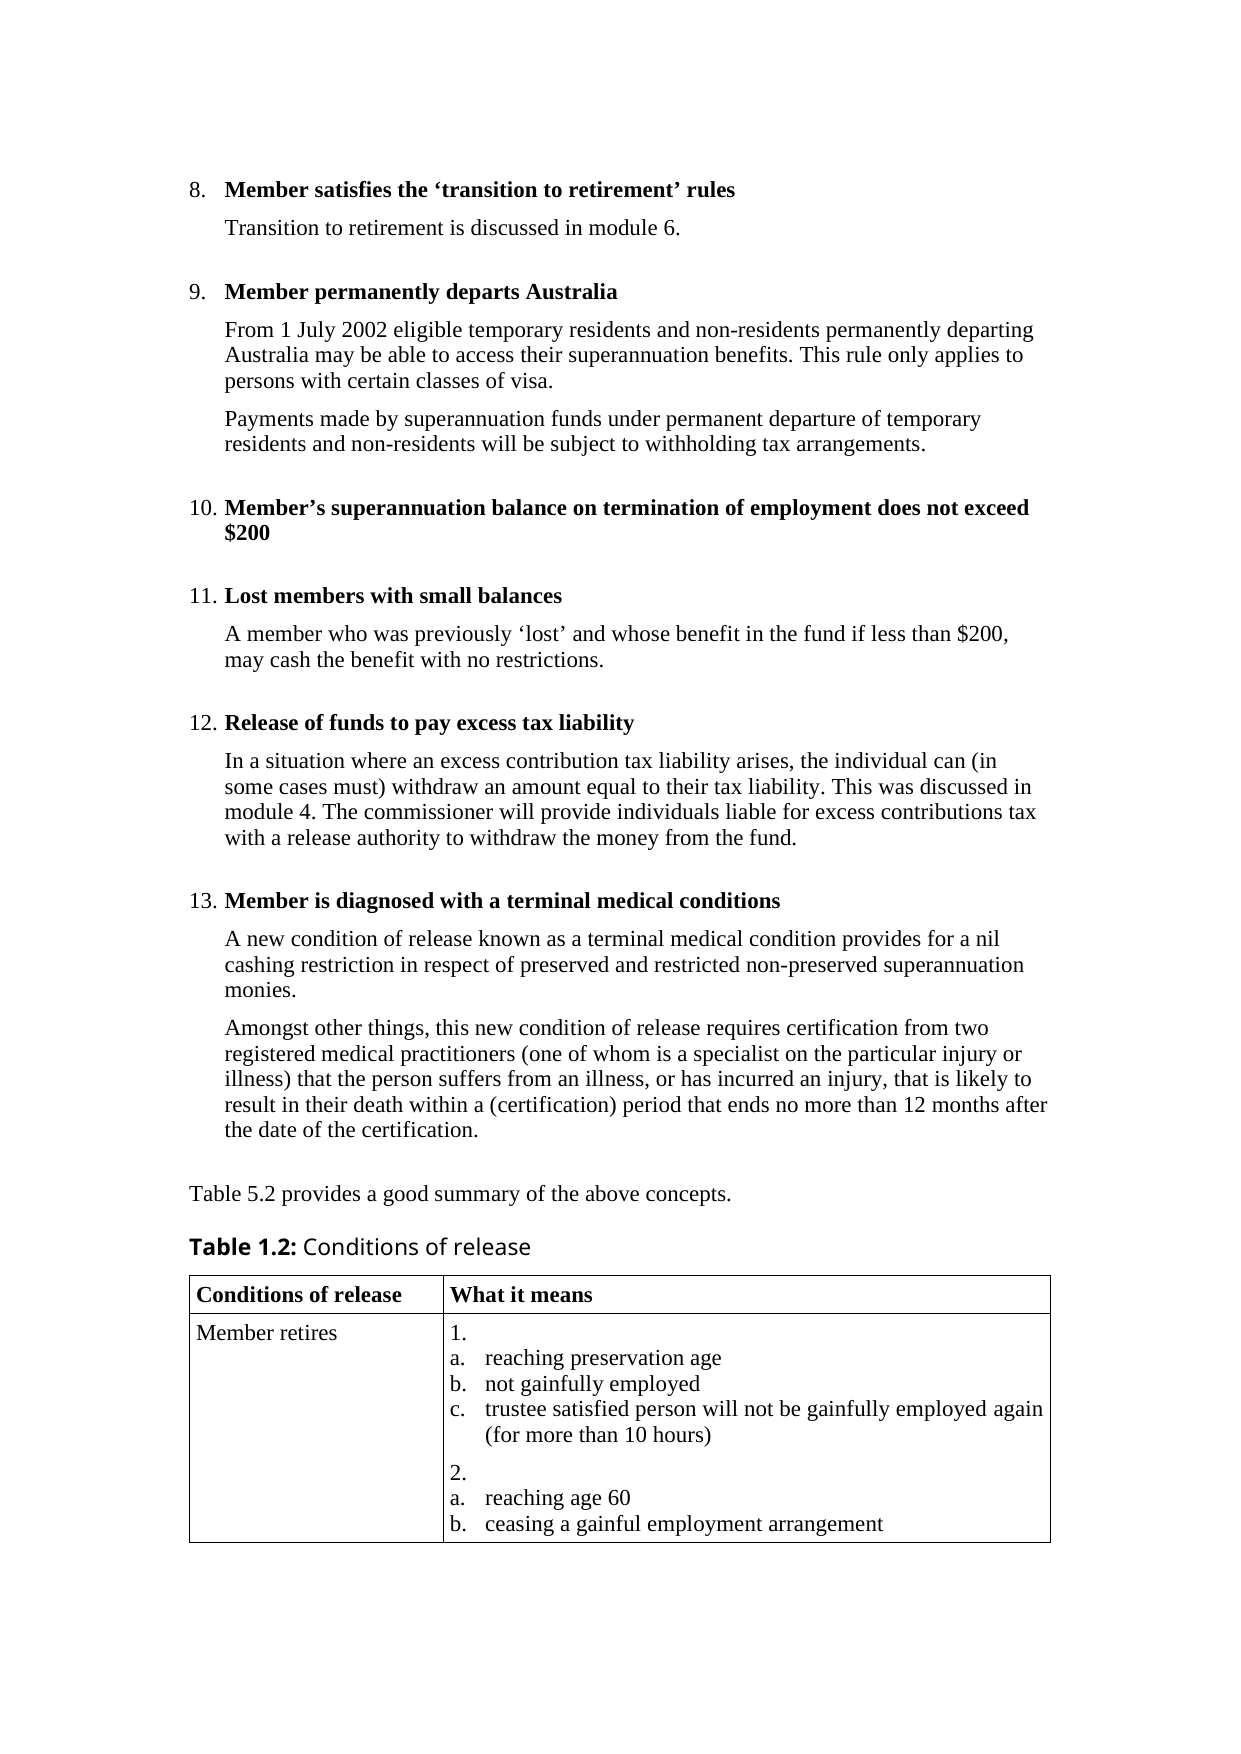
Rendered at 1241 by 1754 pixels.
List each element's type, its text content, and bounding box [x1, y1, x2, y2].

text Transition to retirement is discussed in module 6. [224, 215, 1051, 266]
text Payments made by superannuation funds under permanent departure of temporary residents and non-residents will be subject to withholding tax arrangements. [224, 405, 1051, 482]
table_cell Member retires [190, 1314, 443, 1542]
text Amongst other things, this new condition of release requires certification from two registered medical practitioners (one of whom is a specialist on the particular injury or illness) that the person suffers from an illness, or has incurred an injury, that is likely to result in their death within a (certification) period that ends no more than 12 months after the date of the certification. [224, 1015, 1051, 1168]
list Member satisfies the ‘transition to retirement’ rules [189, 177, 1051, 203]
text In a situation where an excess contribution tax liability arises, the individual can (in some cases must) withdraw an amount equal to their tax liability. This was discussed in module 4. The commissioner will provide individuals liable for excess contributions tax with a release authority to withdraw the money from the fund. [224, 748, 1051, 876]
text A new condition of release known as a terminal medical condition provides for a nil cashing restriction in respect of preserved and restricted non-preserved superannuation monies. [224, 926, 1051, 1003]
text Table 1.2: Conditions of release [189, 1231, 1051, 1262]
table_cell 1. reaching preservation age not gainfully employed trustee satisfied person will not be gainfully employed again (for more than 10 hours) 2. reaching age 60 ceasing a gainful employment arrangement [444, 1314, 1050, 1542]
list Member is diagnosed with a terminal medical conditions [189, 888, 1051, 914]
list Release of funds to pay excess tax liability [189, 710, 1051, 736]
table_header What it means [444, 1276, 1050, 1313]
list Lost members with small balances [189, 583, 1051, 609]
text Table 5.2 provides a good summary of the above concepts. [189, 1181, 1051, 1206]
list Member permanently departs Australia [189, 278, 1051, 304]
table_header Conditions of release [190, 1276, 443, 1313]
text From 1 July 2002 eligible temporary residents and non-residents permanently departing Australia may be able to access their superannuation benefits. This rule only applies to persons with certain classes of visa. [224, 316, 1051, 393]
text A member who was previously ‘lost’ and whose benefit in the fund if less than $200, may cash the benefit with no restrictions. [224, 621, 1051, 698]
list Member’s superannuation balance on termination of employment does not exceed $200 [189, 494, 1051, 571]
